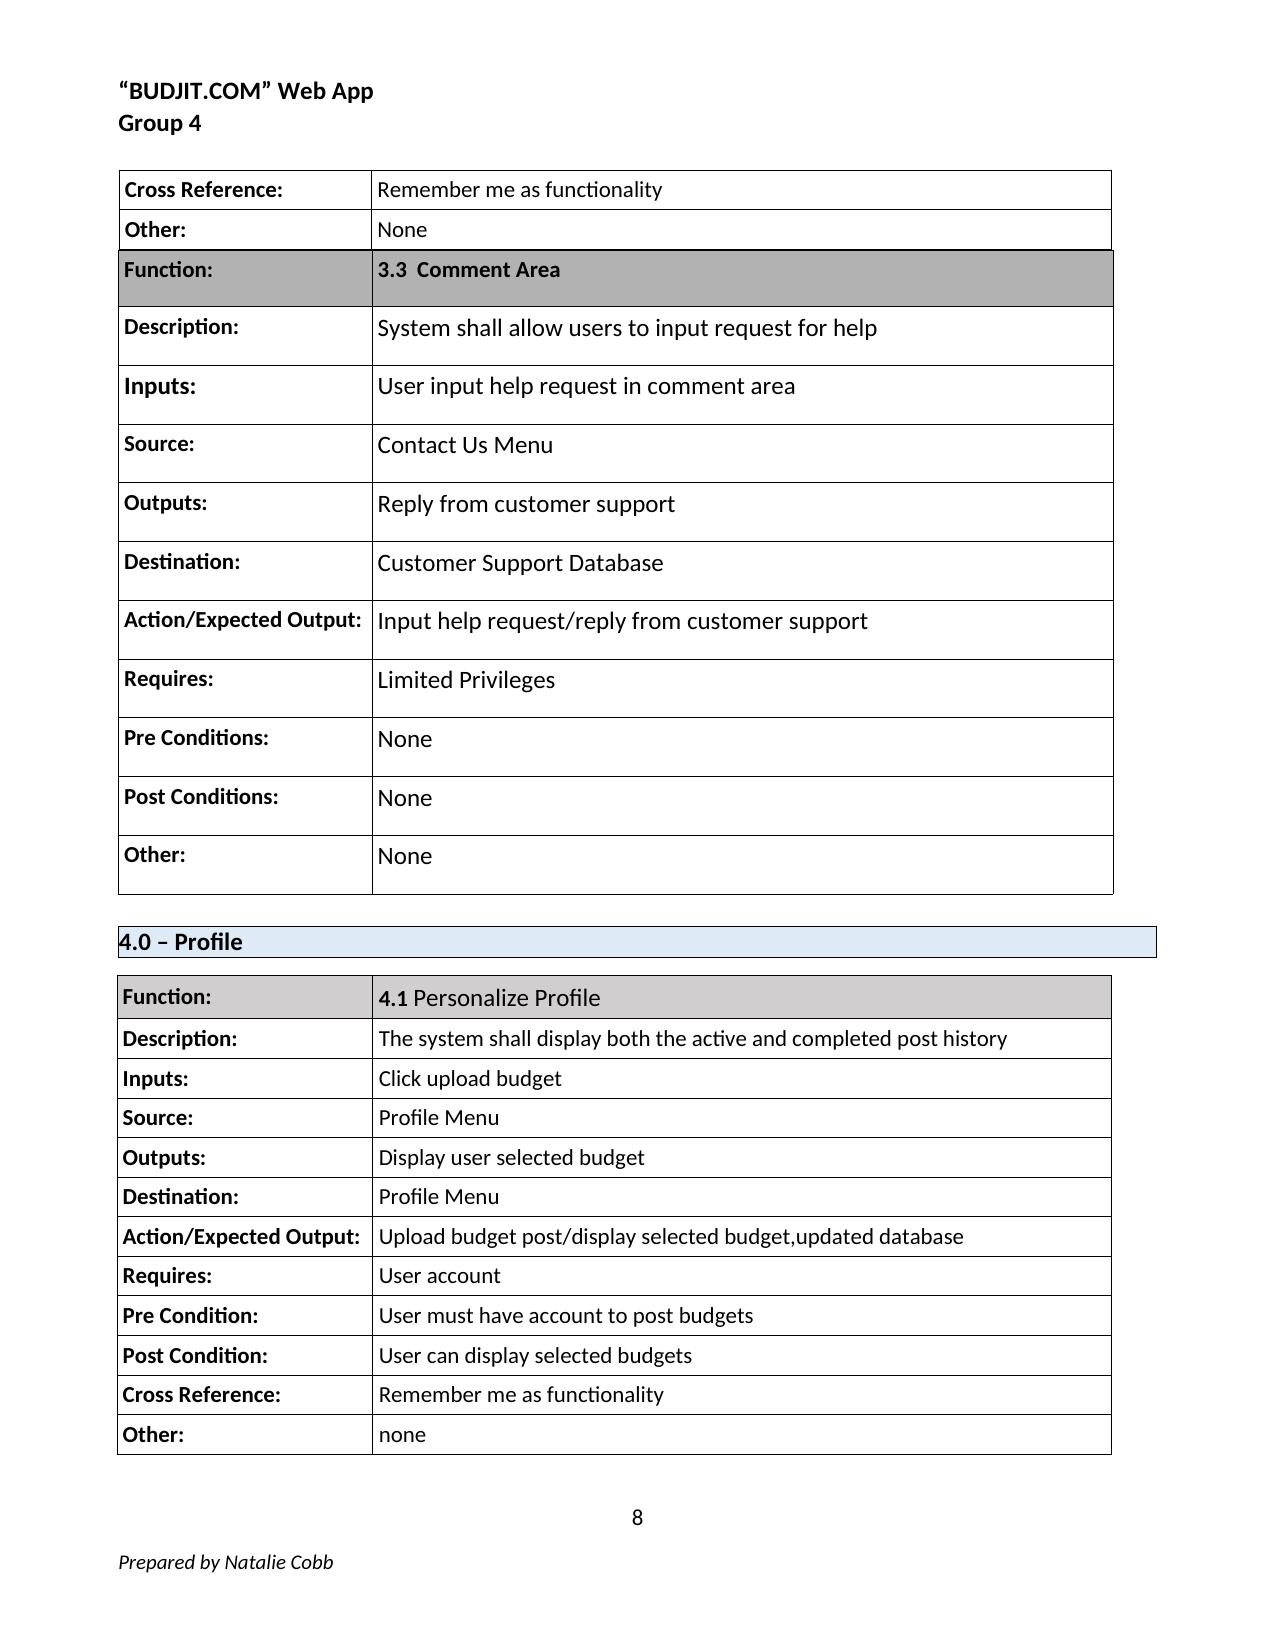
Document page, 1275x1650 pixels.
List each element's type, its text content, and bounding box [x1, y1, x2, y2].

table_cell Other: [118, 1415, 372, 1454]
table_cell Description: [118, 1019, 372, 1058]
table_cell Limited Privileges [373, 660, 1113, 717]
table_cell None [373, 836, 1113, 893]
table_cell Post Conditions: [119, 777, 372, 835]
table_cell Action/Expected Output: [119, 601, 372, 658]
table_cell Requires: [118, 1257, 372, 1295]
table_header 4.1 Personalize Profile [373, 976, 1111, 1018]
table_cell Other: [119, 836, 372, 893]
table_cell Reply from customer support [373, 483, 1113, 541]
table_cell Profile Menu [373, 1099, 1111, 1137]
table_cell Upload budget post/display selected budget,updated database [373, 1217, 1111, 1256]
table_header 3.3 Comment Area [373, 251, 1113, 306]
table_cell Source: [119, 425, 372, 482]
table_cell Destination: [119, 542, 372, 600]
table_cell Other: [120, 210, 371, 249]
table_cell The system shall display both the active and completed post history [373, 1019, 1111, 1058]
table_cell Destination: [118, 1178, 372, 1216]
text 4.0 – Profile [119, 927, 1156, 957]
table_cell Cross Reference: [118, 1376, 372, 1414]
table_cell None [373, 777, 1113, 835]
table_cell Pre Condition: [118, 1296, 372, 1335]
table_cell Input help request/reply from customer support [373, 601, 1113, 658]
table_cell Display user selected budget [373, 1138, 1111, 1177]
table_cell Pre Conditions: [119, 718, 372, 776]
table_cell Profile Menu [373, 1178, 1111, 1216]
table_cell User input help request in comment area [373, 366, 1113, 423]
table_cell None [373, 718, 1113, 776]
table_cell Remember me as functionality [372, 171, 1111, 209]
table_cell System shall allow users to input request for help [373, 307, 1113, 365]
table_cell User can display selected budgets [373, 1336, 1111, 1374]
table_cell Source: [118, 1099, 372, 1137]
table_cell Outputs: [119, 483, 372, 541]
table_cell Cross Reference: [120, 171, 371, 209]
table_cell none [373, 1415, 1111, 1454]
table_cell User account [373, 1257, 1111, 1295]
table_cell Post Condition: [118, 1336, 372, 1374]
table_cell Remember me as functionality [373, 1376, 1111, 1414]
table_cell Action/Expected Output: [118, 1217, 372, 1256]
table_header Function: [119, 251, 372, 306]
table_cell Requires: [119, 660, 372, 717]
table_cell Contact Us Menu [373, 425, 1113, 482]
table_header Function: [118, 976, 372, 1018]
table_cell Description: [119, 307, 372, 365]
table_cell Click upload budget [373, 1059, 1111, 1097]
table_cell Inputs: [119, 366, 372, 423]
table_cell Customer Support Database [373, 542, 1113, 600]
table_cell Outputs: [118, 1138, 372, 1177]
table_cell Inputs: [118, 1059, 372, 1097]
table_cell None [372, 210, 1111, 249]
table_cell User must have account to post budgets [373, 1296, 1111, 1335]
